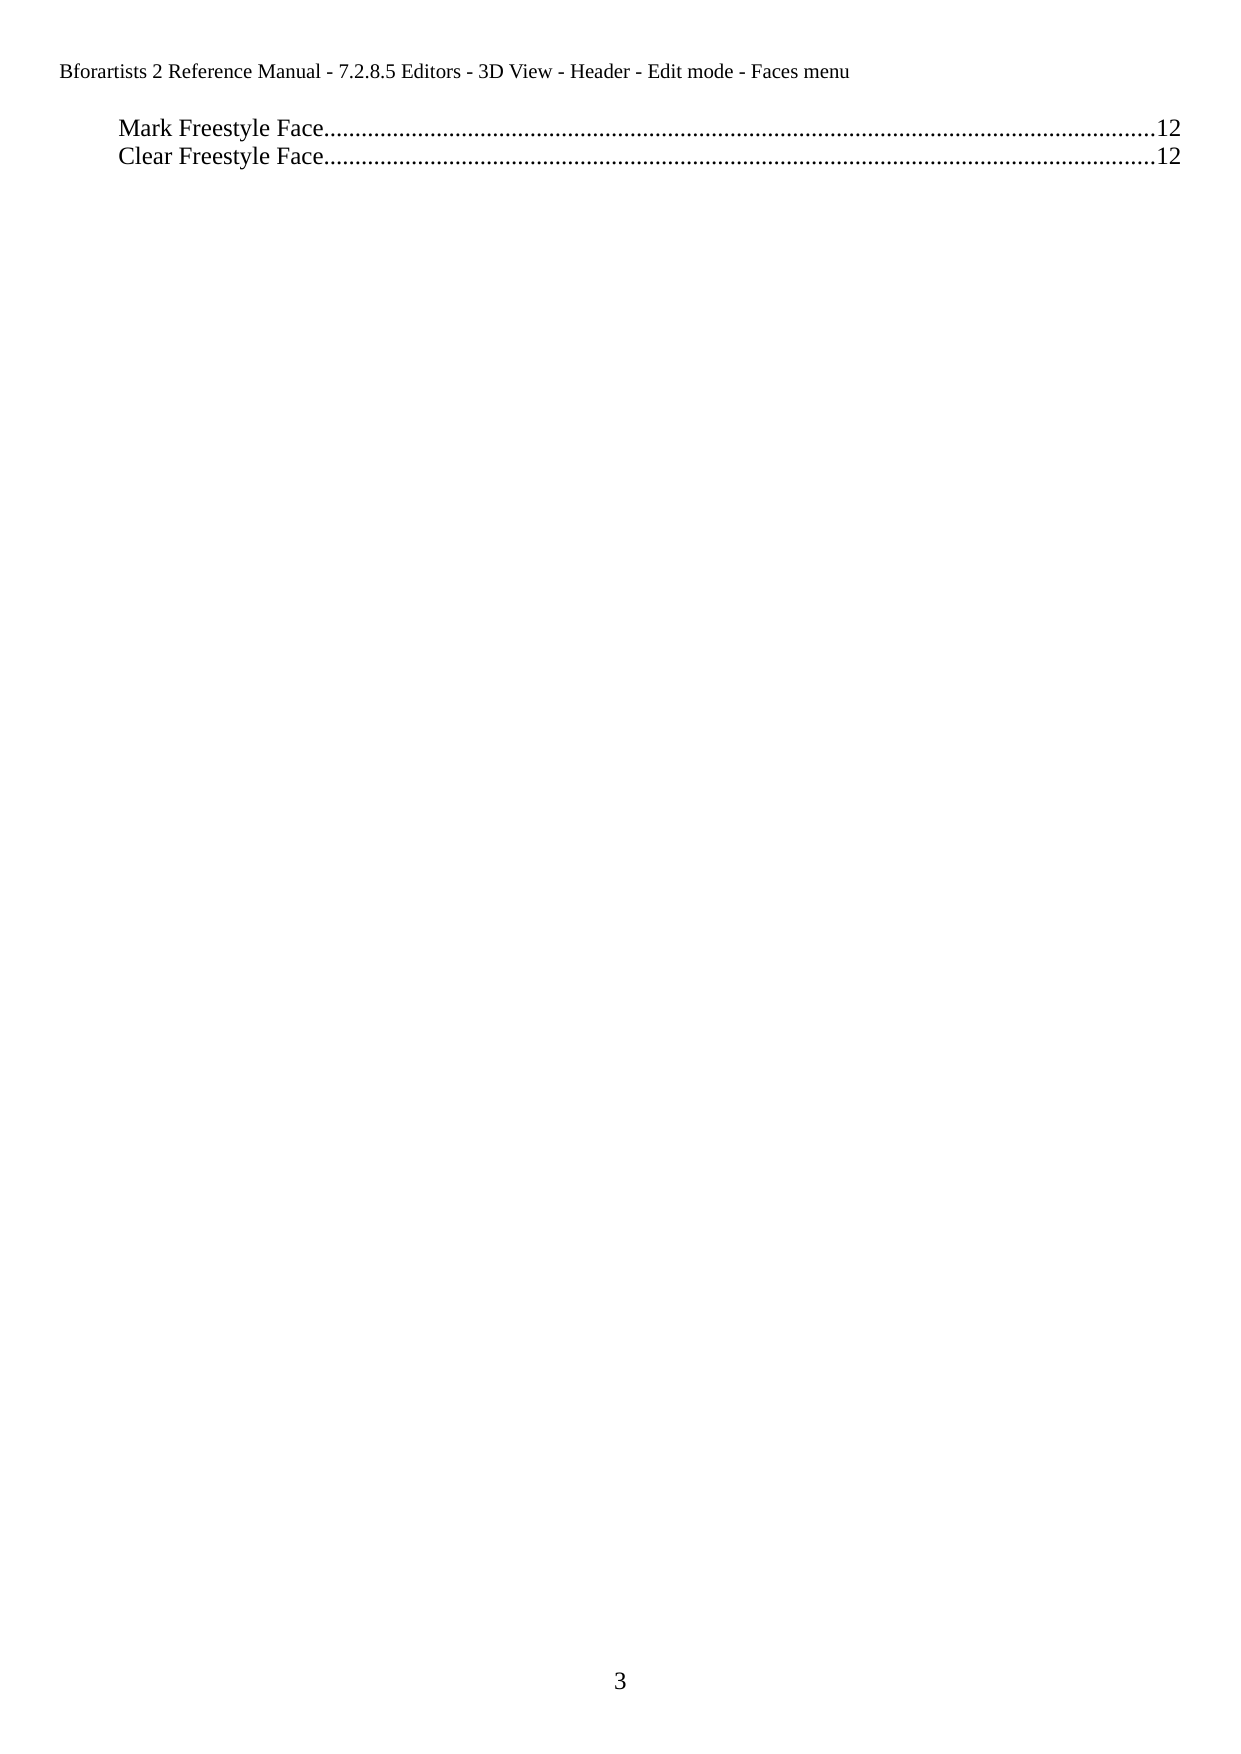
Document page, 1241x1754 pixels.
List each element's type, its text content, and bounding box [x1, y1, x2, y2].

text Clear Freestyle Face 12 [118, 141, 1181, 170]
text Mark Freestyle Face 12 [118, 113, 1181, 141]
